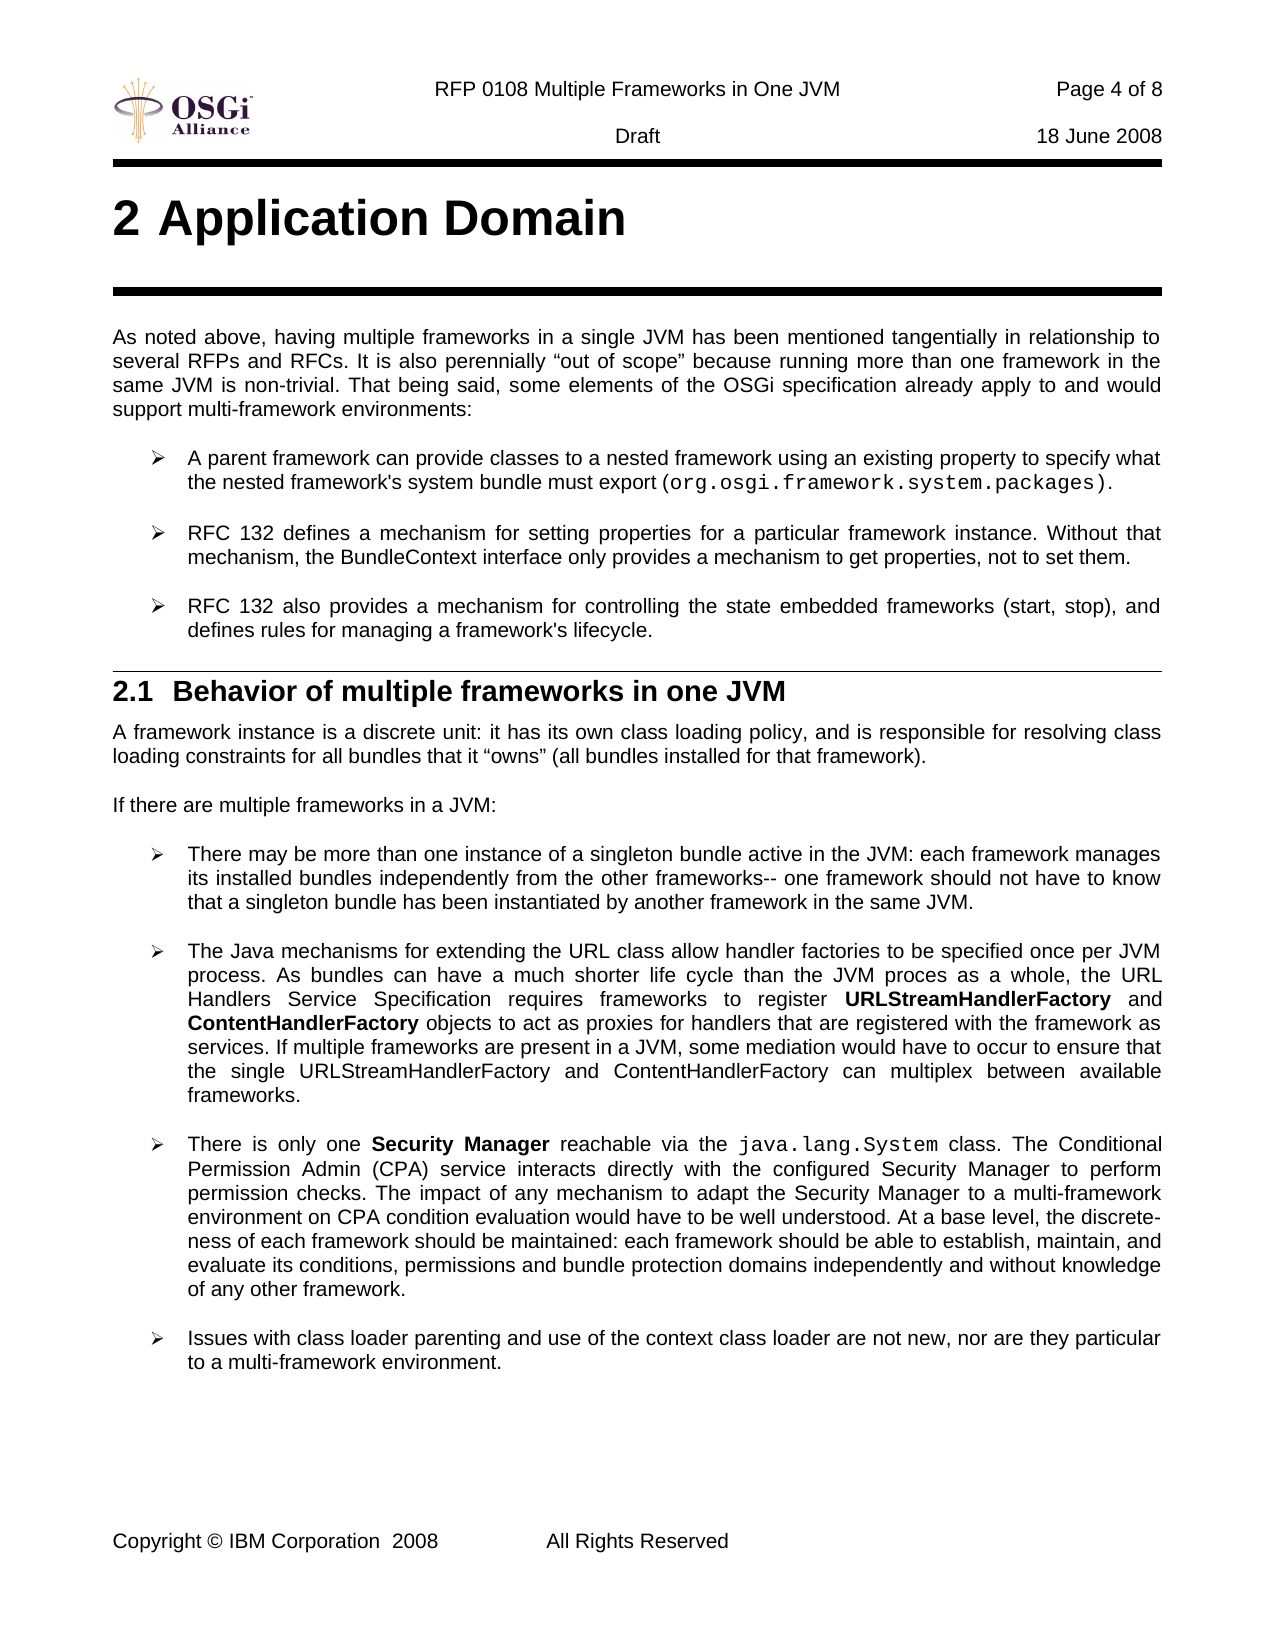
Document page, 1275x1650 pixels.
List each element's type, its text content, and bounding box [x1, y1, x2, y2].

list There is only one Security Manager reachable via the java.lang.System class. The Conditional Permission Admin (CPA) service interacts directly with the configured Security Manager to perform permission checks. The impact of any mechanism to adapt the Security Manager to a multi-framework environment on CPA condition evaluation would have to be well understood. At a base level, the discrete-ness of each framework should be maintained: each framework should be able to establish, maintain, and evaluate its conditions, permissions and bundle protection domains independently and without knowledge of any other framework. [150, 1131, 1162, 1301]
list A parent framework can provide classes to a nested framework using an existing property to specify what the nested framework's system bundle must export (org.osgi.framework.system.packages). [150, 446, 1162, 496]
text If there are multiple frameworks in a JVM: [112, 793, 1162, 817]
list RFC 132 also provides a mechanism for controlling the state embedded frameworks (start, stop), and defines rules for managing a framework's lifecycle. [150, 593, 1162, 642]
text As noted above, having multiple frameworks in a single JVM has been mentioned tangentially in relationship to several RFPs and RFCs. It is also perennially “out of scope” because running more than one framework in the same JVM is non-trivial. That being said, some elements of the OSGi specification already apply to and would support multi-framework environments: [112, 325, 1162, 421]
list There may be more than one instance of a singleton bundle active in the JVM: each framework manages its installed bundles independently from the other frameworks-- one framework should not have to know that a singleton bundle has been instantiated by another framework in the same JVM. [150, 842, 1162, 914]
list The Java mechanisms for extending the URL class allow handler factories to be specified once per JVM process. As bundles can have a much shorter life cycle than the JVM proces as a whole, the URL Handlers Service Specification requires frameworks to register URLStreamHandlerFactory and ContentHandlerFactory objects to act as proxies for handlers that are registered with the framework as services. If multiple frameworks are present in a JVM, some mediation would have to occur to ensure that the single URLStreamHandlerFactory and ContentHandlerFactory can multiplex between available frameworks. [150, 939, 1162, 1106]
list Issues with class loader parenting and use of the context class loader are not new, nor are they particular to a multi-framework environment. [150, 1326, 1162, 1374]
subtitle Behavior of multiple frameworks in one JVM [112, 672, 1162, 707]
list RFC 132 defines a mechanism for setting properties for a particular framework instance. Without that mechanism, the BundleContext interface only provides a mechanism to get properties, not to set them. [150, 521, 1162, 568]
subtitle Application Domain [112, 160, 1162, 296]
picture [114, 78, 254, 143]
text A framework instance is a discrete unit: it has its own class loading policy, and is responsible for resolving class loading constraints for all bundles that it “owns” (all bundles installed for that framework). [112, 720, 1162, 768]
